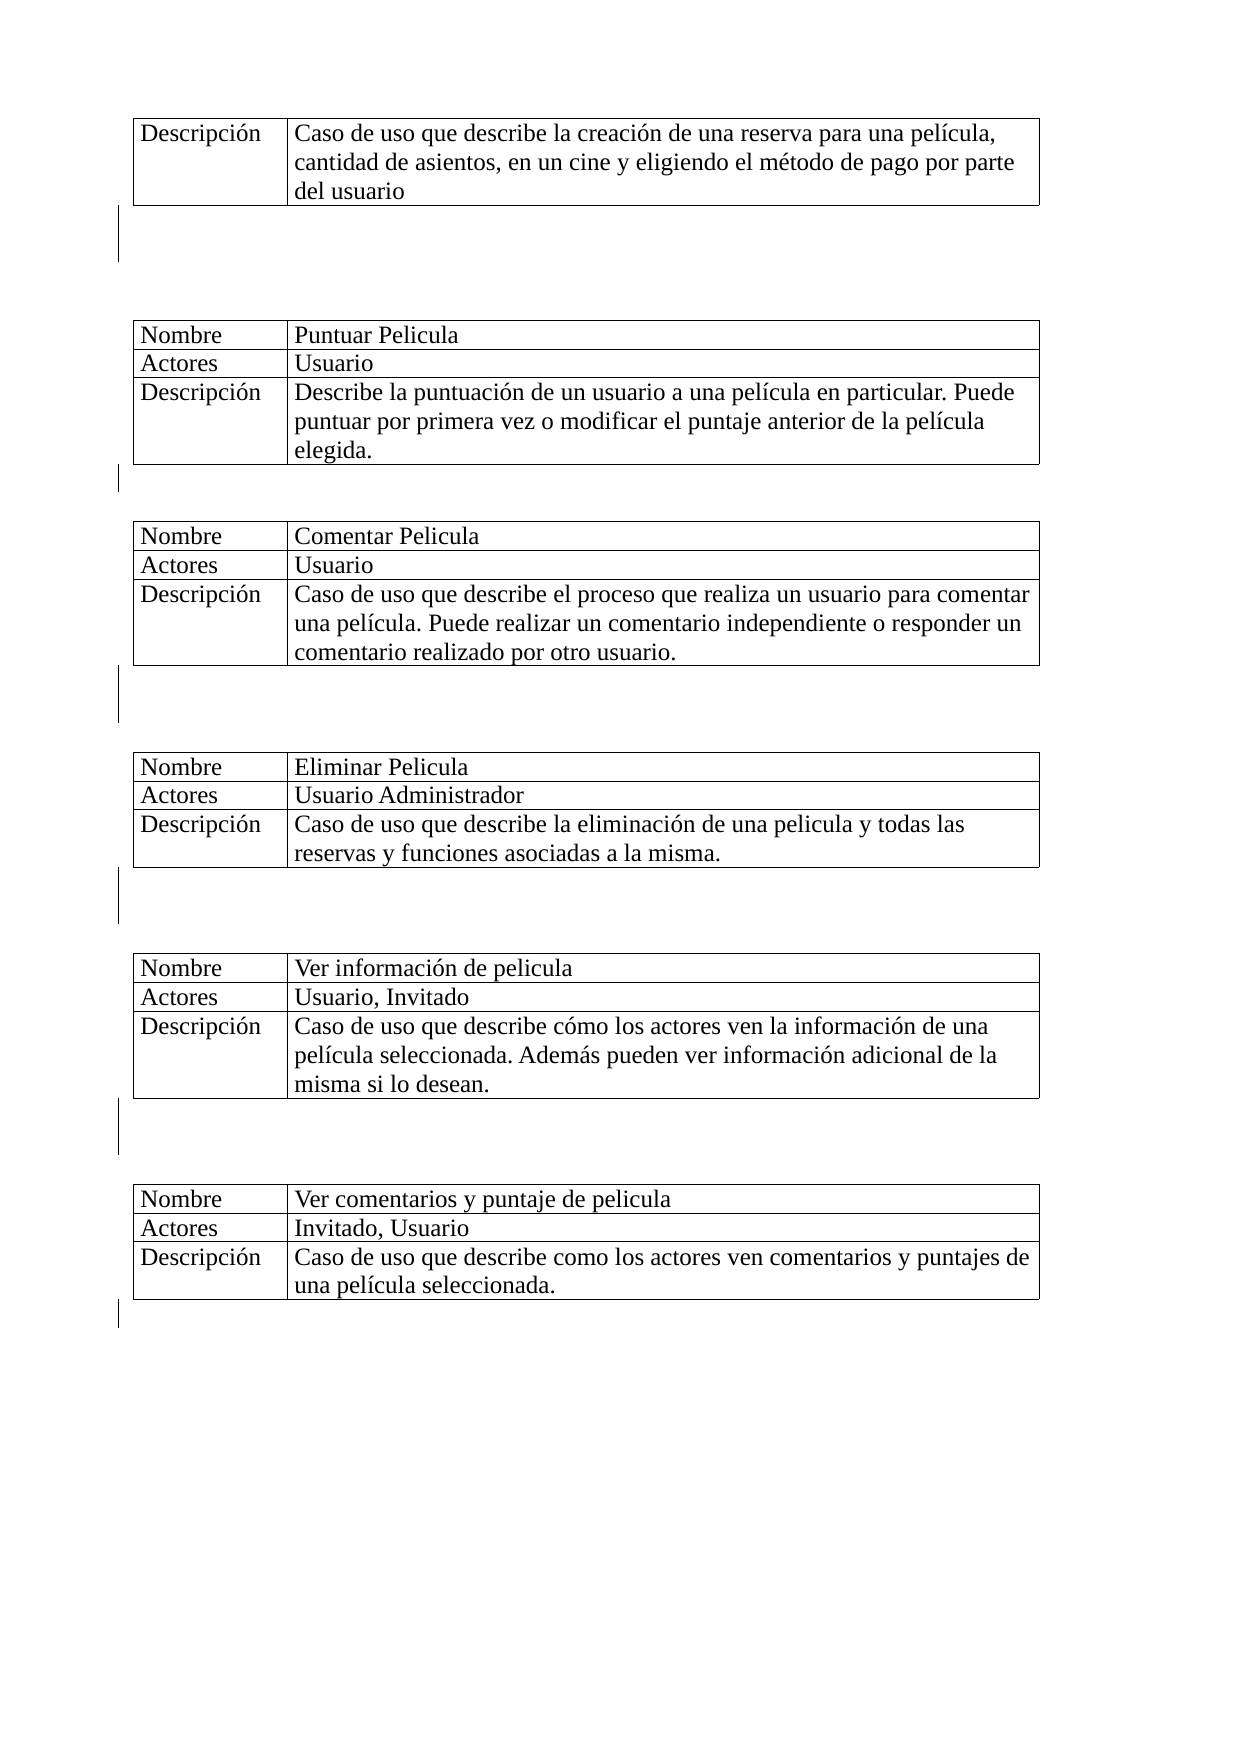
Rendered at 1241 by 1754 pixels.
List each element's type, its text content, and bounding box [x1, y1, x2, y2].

table_cell Actores [134, 551, 287, 579]
table_header Comentar Pelicula [288, 522, 1039, 550]
table_cell Describe la puntuación de un usuario a una película en particular. Puede puntuar por primera vez o modificar el puntaje anterior de la película elegida. [288, 378, 1039, 464]
table_cell Caso de uso que describe la creación de una reserva para una película, cantidad de asientos, en un cine y eligiendo el método de pago por parte del usuario [288, 119, 1039, 204]
table_cell Descripción [134, 1012, 287, 1097]
table_cell Invitado, Usuario [288, 1214, 1039, 1241]
table_cell Actores [134, 350, 287, 377]
table_cell Usuario [288, 350, 1039, 377]
table_header Nombre [134, 753, 287, 781]
table_cell Usuario, Invitado [288, 983, 1039, 1011]
table_header Ver información de pelicula [288, 954, 1039, 982]
table_header Nombre [134, 1185, 287, 1213]
table_cell Descripción [134, 119, 287, 204]
table_cell Descripción [134, 810, 287, 867]
table_cell Usuario [288, 551, 1039, 579]
table_cell Descripción [134, 1242, 287, 1299]
table_cell Actores [134, 983, 287, 1011]
table_cell Descripción [134, 580, 287, 665]
table_header Nombre [134, 321, 287, 348]
table_cell Usuario Administrador [288, 782, 1039, 809]
table_header Nombre [134, 954, 287, 982]
table_cell Actores [134, 1214, 287, 1241]
table_header Eliminar Pelicula [288, 753, 1039, 781]
table_cell Descripción [134, 378, 287, 464]
table_cell Caso de uso que describe la eliminación de una pelicula y todas las reservas y funciones asociadas a la misma. [288, 810, 1039, 867]
table_cell Actores [134, 782, 287, 809]
table_header Ver comentarios y puntaje de pelicula [288, 1185, 1039, 1213]
table_cell Caso de uso que describe el proceso que realiza un usuario para comentar una película. Puede realizar un comentario independiente o responder un comentario realizado por otro usuario. [288, 580, 1039, 665]
table_cell Caso de uso que describe cómo los actores ven la información de una película seleccionada. Además pueden ver información adicional de la misma si lo desean. [288, 1012, 1039, 1097]
table_header Nombre [134, 522, 287, 550]
table_header Puntuar Pelicula [288, 321, 1039, 348]
table_cell Caso de uso que describe como los actores ven comentarios y puntajes de una película seleccionada. [288, 1242, 1039, 1299]
